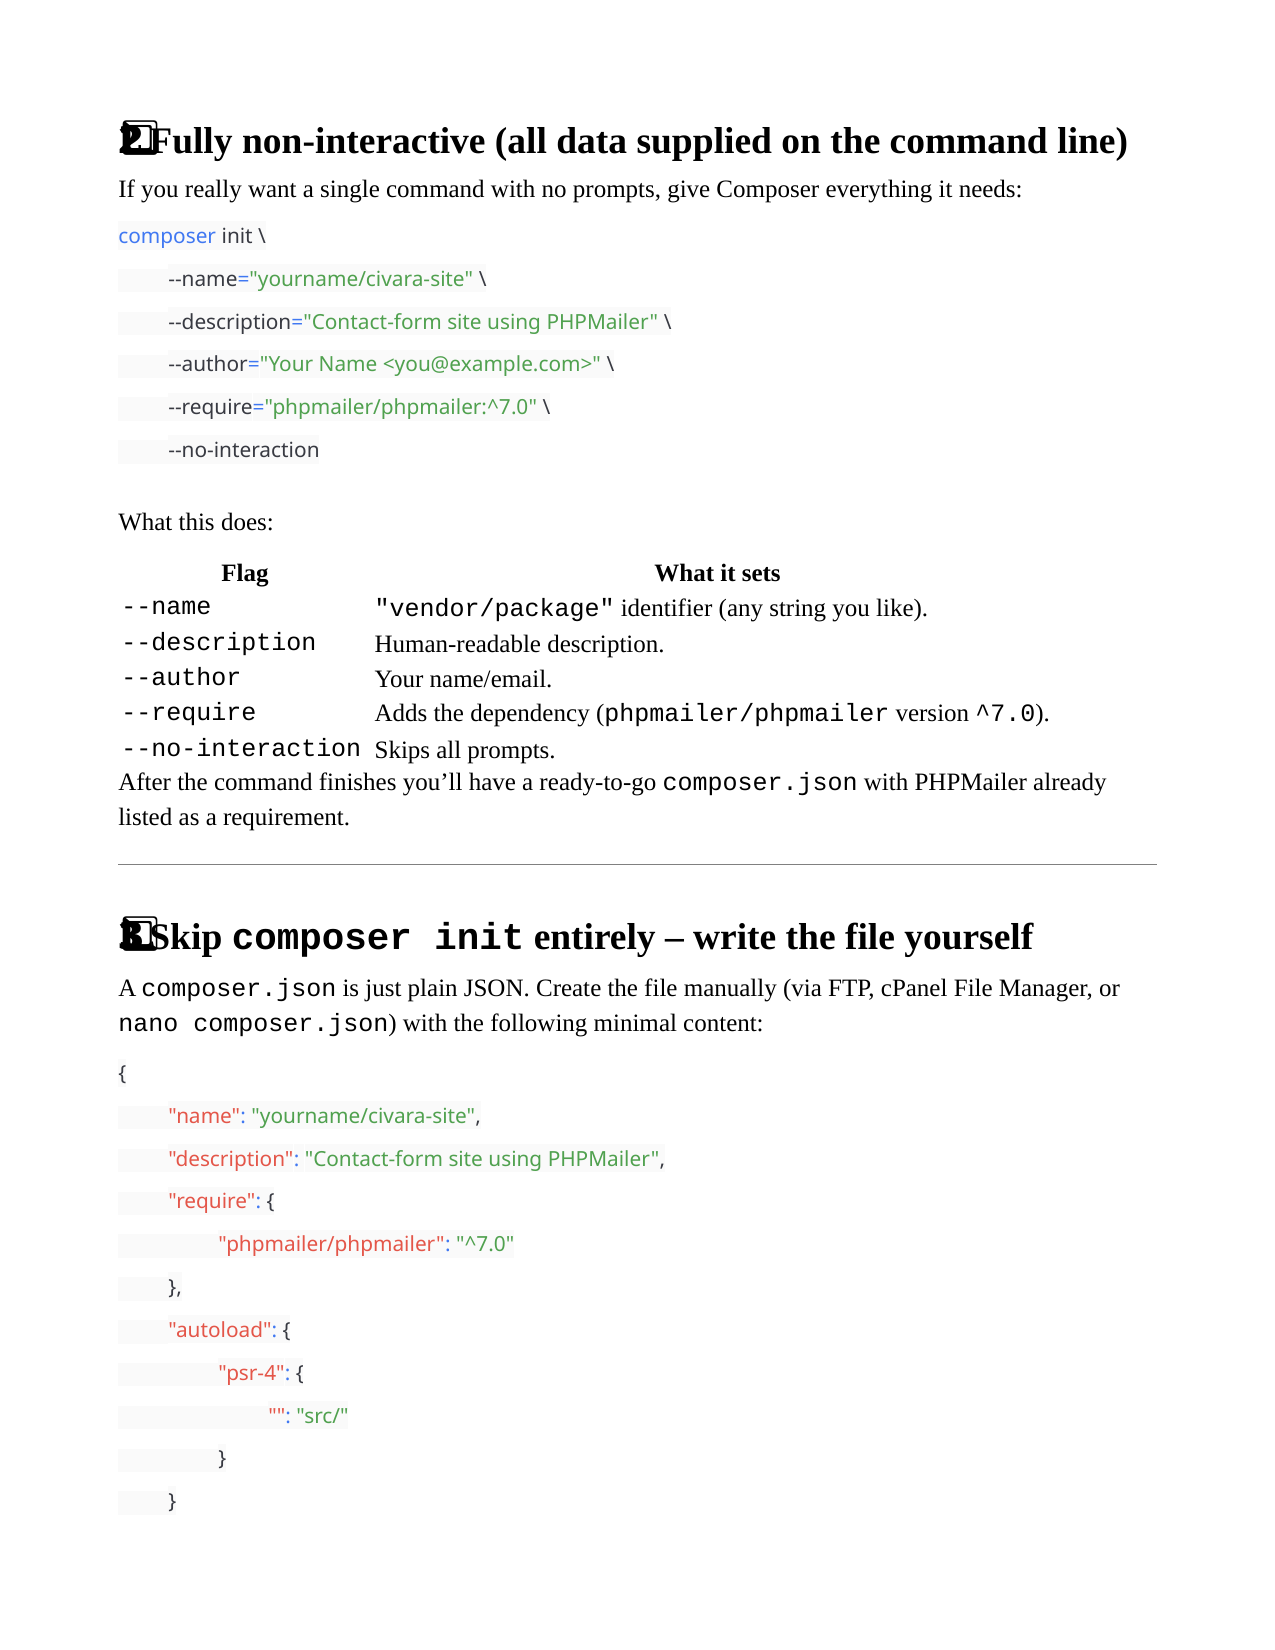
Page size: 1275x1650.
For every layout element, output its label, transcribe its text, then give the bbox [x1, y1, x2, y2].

text }, [118, 1272, 1157, 1301]
table_cell --name [118, 590, 371, 626]
table_cell --no-interaction [118, 732, 371, 767]
table_cell --description [118, 626, 371, 661]
text { [118, 1058, 1157, 1087]
text "phpmailer/phpmailer": "^7.0" [118, 1229, 1157, 1258]
text "autoload": { [118, 1315, 1157, 1344]
table_cell Adds the dependency (phpmailer/phpmailer version ^7.0). [371, 696, 1063, 732]
text "name": "yourname/civara-site", [118, 1101, 1157, 1129]
text composer init \ [118, 221, 1157, 250]
text --author="Your Name <you@example.com>" \ [118, 349, 1157, 378]
subtitle 2️⃣ Fully non‑interactive (all data supplied on the command line) [118, 118, 1157, 161]
text "description": "Contact‑form site using PHPMailer", [118, 1144, 1157, 1172]
text --require="phpmailer/phpmailer:^7.0" \ [118, 392, 1157, 421]
text --no-interaction [118, 435, 1157, 464]
subtitle 3️⃣ Skip composer init entirely – write the file yourself [118, 914, 1157, 961]
table_cell "vendor/package" identifier (any string you like). [371, 590, 1063, 626]
text After the command finishes you’ll have a ready‑to‑go composer.json with PHPMailer already listed as a requirement. [118, 767, 1157, 831]
table_cell Skips all prompts. [371, 732, 1063, 767]
text "": "src/" [118, 1401, 1157, 1429]
text } [118, 1443, 1157, 1472]
text --description="Contact‑form site using PHPMailer" \ [118, 307, 1157, 335]
text } [118, 1486, 1157, 1515]
table_cell Your name/email. [371, 661, 1063, 696]
text A composer.json is just plain JSON. Create the file manually (via FTP, cPanel File Manager, or nano composer.json) with the following minimal content: [118, 973, 1157, 1039]
text "psr-4": { [118, 1358, 1157, 1386]
text If you really want a single command with no prompts, give Composer everything it needs: [118, 174, 1157, 202]
table_cell --author [118, 661, 371, 696]
table_cell --require [118, 696, 371, 732]
text What this does: [118, 507, 1157, 536]
table_header Flag [118, 555, 371, 590]
table_header What it sets [371, 555, 1063, 590]
text --name="yourname/civara-site" \ [118, 264, 1157, 292]
table_cell Human‑readable description. [371, 626, 1063, 661]
text "require": { [118, 1187, 1157, 1215]
